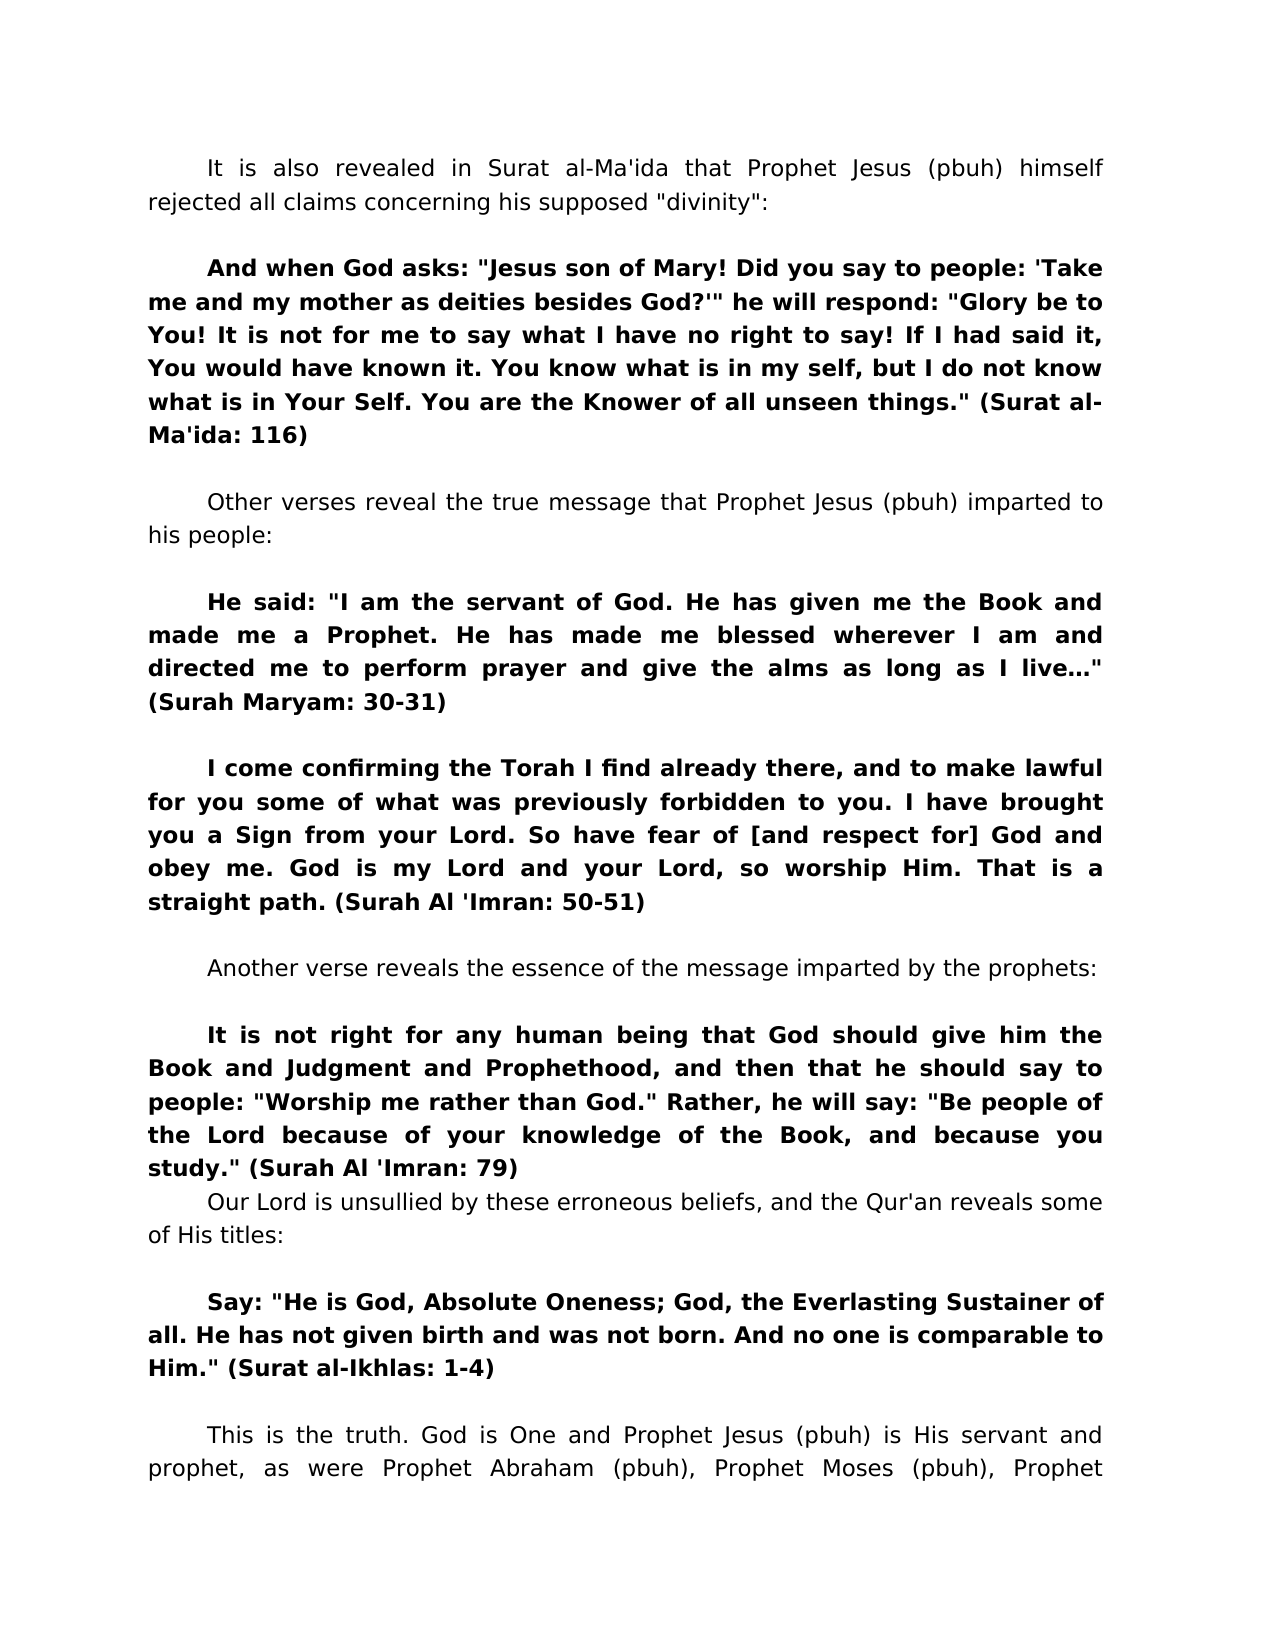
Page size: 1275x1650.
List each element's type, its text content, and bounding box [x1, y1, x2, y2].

text Another verse reveals the essence of the message imparted by the prophets: [148, 950, 1104, 983]
text Say: "He is God, Absolute Oneness; God, the Everlasting Sustainer of all. He has not given birth and was not born. And no one is comparable to Him." (Surat al-Ikhlas: 1-4) [148, 1283, 1104, 1383]
text I come confirming the Torah I find already there, and to make lawful for you some of what was previously forbidden to you. I have brought you a Sign from your Lord. So have fear of [and respect for] God and obey me. God is my Lord and your Lord, so worship Him. That is a straight path. (Surah Al 'Imran: 50-51) [148, 750, 1104, 917]
text And when God asks: "Jesus son of Mary! Did you say to people: 'Take me and my mother as deities besides God?'" he will respond: "Glory be to You! It is not for me to say what I have no right to say! If I had said it, You would have known it. You know what is in my self, but I do not know what is in Your Self. You are the Knower of all unseen things." (Surat al-Ma'ida: 116) [148, 250, 1104, 450]
text It is not right for any human being that God should give him the Book and Judgment and Prophethood, and then that he should say to people: "Worship me rather than God." Rather, he will say: "Be people of the Lord because of your knowledge of the Book, and because you study." (Surah Al 'Imran: 79) [148, 1017, 1104, 1183]
text Our Lord is unsullied by these erroneous beliefs, and the Qur'an reveals some of His titles: [148, 1183, 1104, 1250]
text He said: "I am the servant of God. He has given me the Book and made me a Prophet. He has made me blessed wherever I am and directed me to perform prayer and give the alms as long as I live…" (Surah Maryam: 30-31) [148, 583, 1104, 717]
text This is the truth. God is One and Prophet Jesus (pbuh) is His servant and prophet, as were Prophet Abraham (pbuh), Prophet Moses (pbuh), Prophet [148, 1417, 1104, 1483]
text It is also revealed in Surat al-Ma'ida that Prophet Jesus (pbuh) himself rejected all claims concerning his supposed "divinity": [148, 150, 1104, 217]
text Other verses reveal the true message that Prophet Jesus (pbuh) imparted to his people: [148, 483, 1104, 550]
